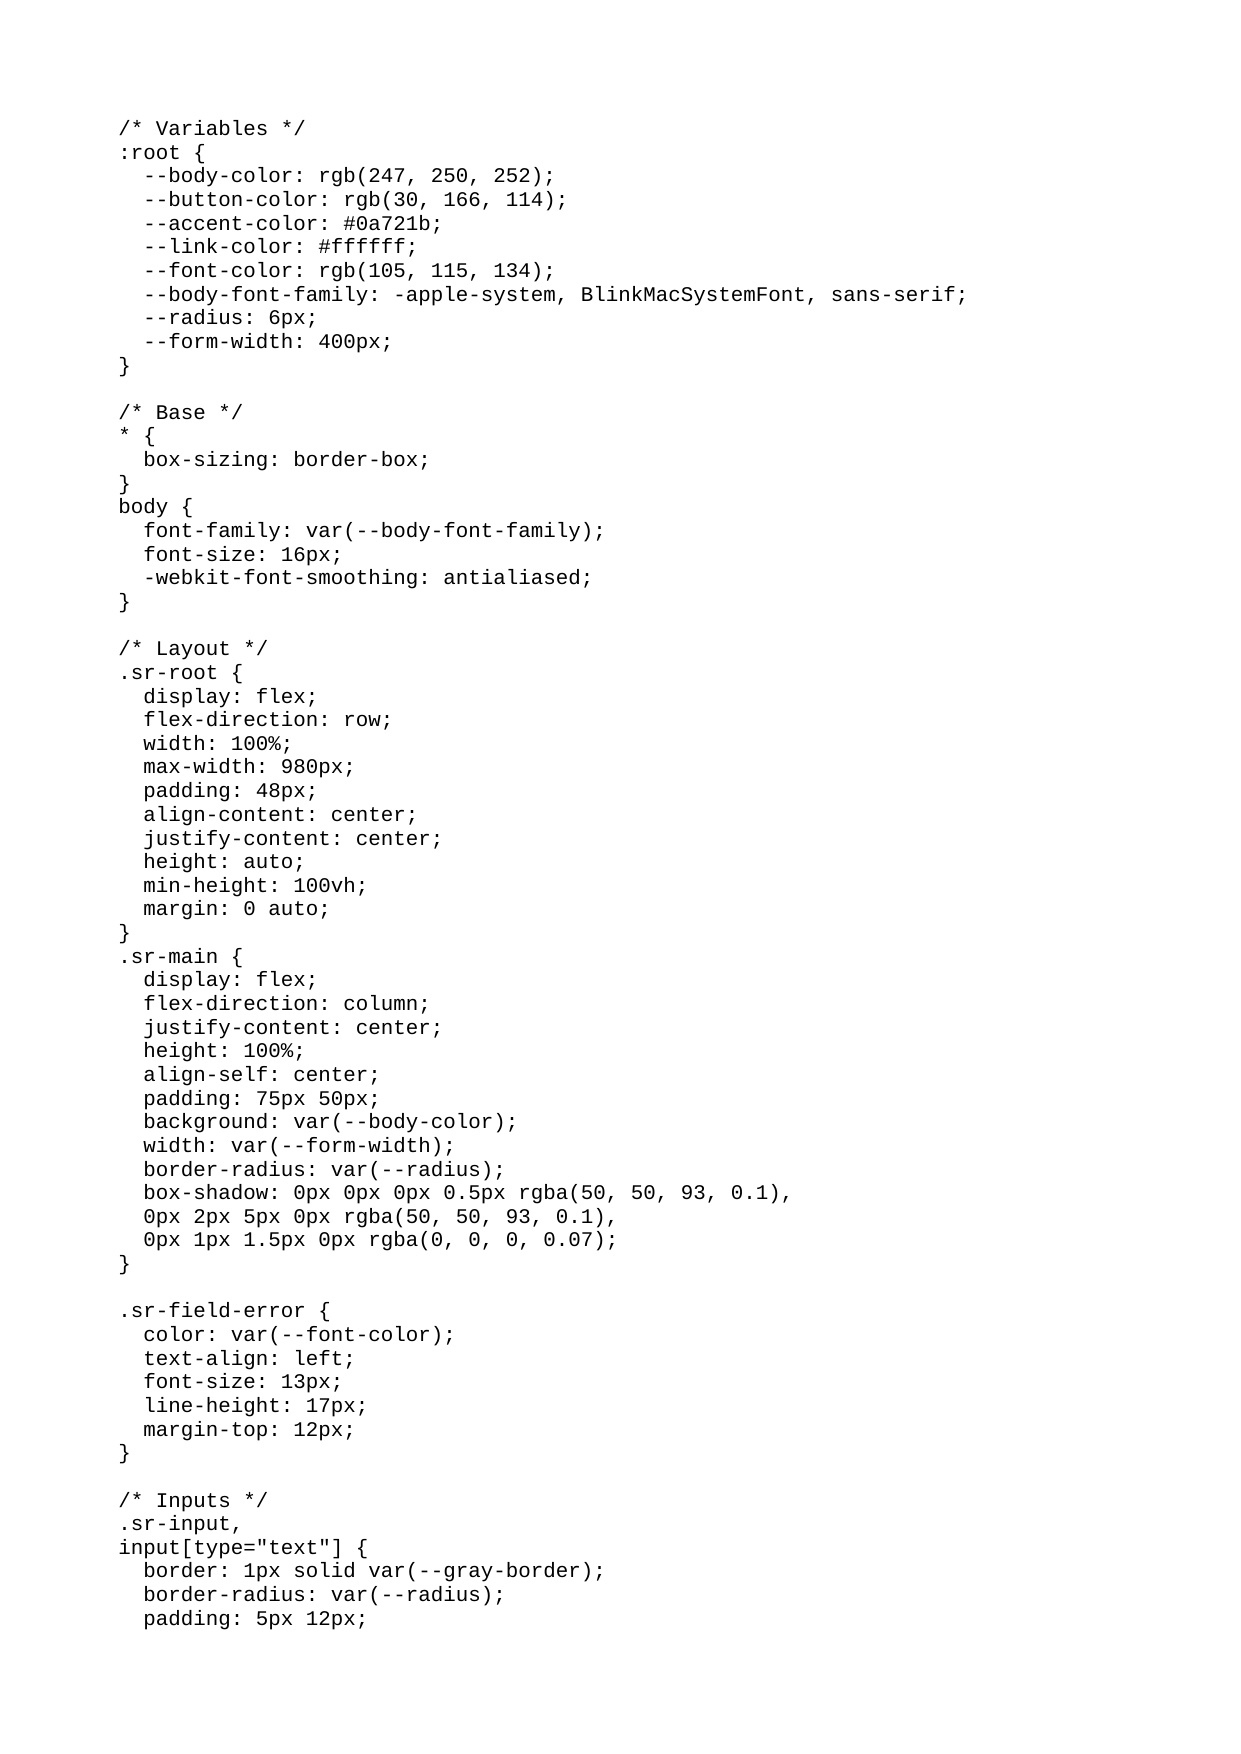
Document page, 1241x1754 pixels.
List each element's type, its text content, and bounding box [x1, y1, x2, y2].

text border: 1px solid var(--gray-border); [118, 1561, 1122, 1584]
text /* Variables */ [118, 118, 1122, 142]
text } [118, 473, 1122, 496]
text :root { [118, 142, 1122, 165]
text 0px 2px 5px 0px rgba(50, 50, 93, 0.1), [118, 1206, 1122, 1229]
text 0px 1px 1.5px 0px rgba(0, 0, 0, 0.07); [118, 1229, 1122, 1253]
text .sr-root { [118, 662, 1122, 686]
text --link-color: #ffffff; [118, 236, 1122, 260]
text --body-font-family: -apple-system, BlinkMacSystemFont, sans-serif; [118, 284, 1122, 307]
text --button-color: rgb(30, 166, 114); [118, 189, 1122, 213]
text flex-direction: column; [118, 993, 1122, 1017]
text .sr-input, [118, 1513, 1122, 1537]
text font-size: 13px; [118, 1371, 1122, 1395]
text /* Layout */ [118, 638, 1122, 662]
text -webkit-font-smoothing: antialiased; [118, 567, 1122, 591]
text * { [118, 426, 1122, 449]
text font-family: var(--body-font-family); [118, 520, 1122, 544]
text } [118, 1253, 1122, 1277]
text margin: 0 auto; [118, 898, 1122, 922]
text /* Inputs */ [118, 1489, 1122, 1513]
text } [118, 354, 1122, 378]
text align-content: center; [118, 804, 1122, 827]
text justify-content: center; [118, 1017, 1122, 1040]
text } [118, 922, 1122, 946]
text width: 100%; [118, 733, 1122, 757]
text color: var(--font-color); [118, 1324, 1122, 1348]
text height: auto; [118, 851, 1122, 875]
text background: var(--body-color); [118, 1111, 1122, 1135]
text box-sizing: border-box; [118, 449, 1122, 473]
text min-height: 100vh; [118, 875, 1122, 898]
text --body-color: rgb(247, 250, 252); [118, 165, 1122, 189]
text --font-color: rgb(105, 115, 134); [118, 260, 1122, 284]
text display: flex; [118, 969, 1122, 993]
text /* Base */ [118, 402, 1122, 426]
text --form-width: 400px; [118, 331, 1122, 354]
text box-shadow: 0px 0px 0px 0.5px rgba(50, 50, 93, 0.1), [118, 1182, 1122, 1206]
text input[type="text"] { [118, 1537, 1122, 1561]
text } [118, 591, 1122, 615]
text padding: 48px; [118, 780, 1122, 804]
text .sr-field-error { [118, 1300, 1122, 1324]
text --accent-color: #0a721b; [118, 213, 1122, 236]
text display: flex; [118, 686, 1122, 709]
text } [118, 1442, 1122, 1466]
text padding: 75px 50px; [118, 1088, 1122, 1111]
text flex-direction: row; [118, 709, 1122, 733]
text justify-content: center; [118, 827, 1122, 851]
text width: var(--form-width); [118, 1135, 1122, 1158]
text body { [118, 496, 1122, 520]
text padding: 5px 12px; [118, 1608, 1122, 1631]
text border-radius: var(--radius); [118, 1158, 1122, 1182]
text .sr-main { [118, 946, 1122, 969]
text height: 100%; [118, 1040, 1122, 1064]
text --radius: 6px; [118, 307, 1122, 331]
text max-width: 980px; [118, 757, 1122, 780]
text line-height: 17px; [118, 1395, 1122, 1419]
text border-radius: var(--radius); [118, 1584, 1122, 1608]
text align-self: center; [118, 1064, 1122, 1088]
text margin-top: 12px; [118, 1419, 1122, 1442]
text text-align: left; [118, 1348, 1122, 1371]
text font-size: 16px; [118, 544, 1122, 567]
